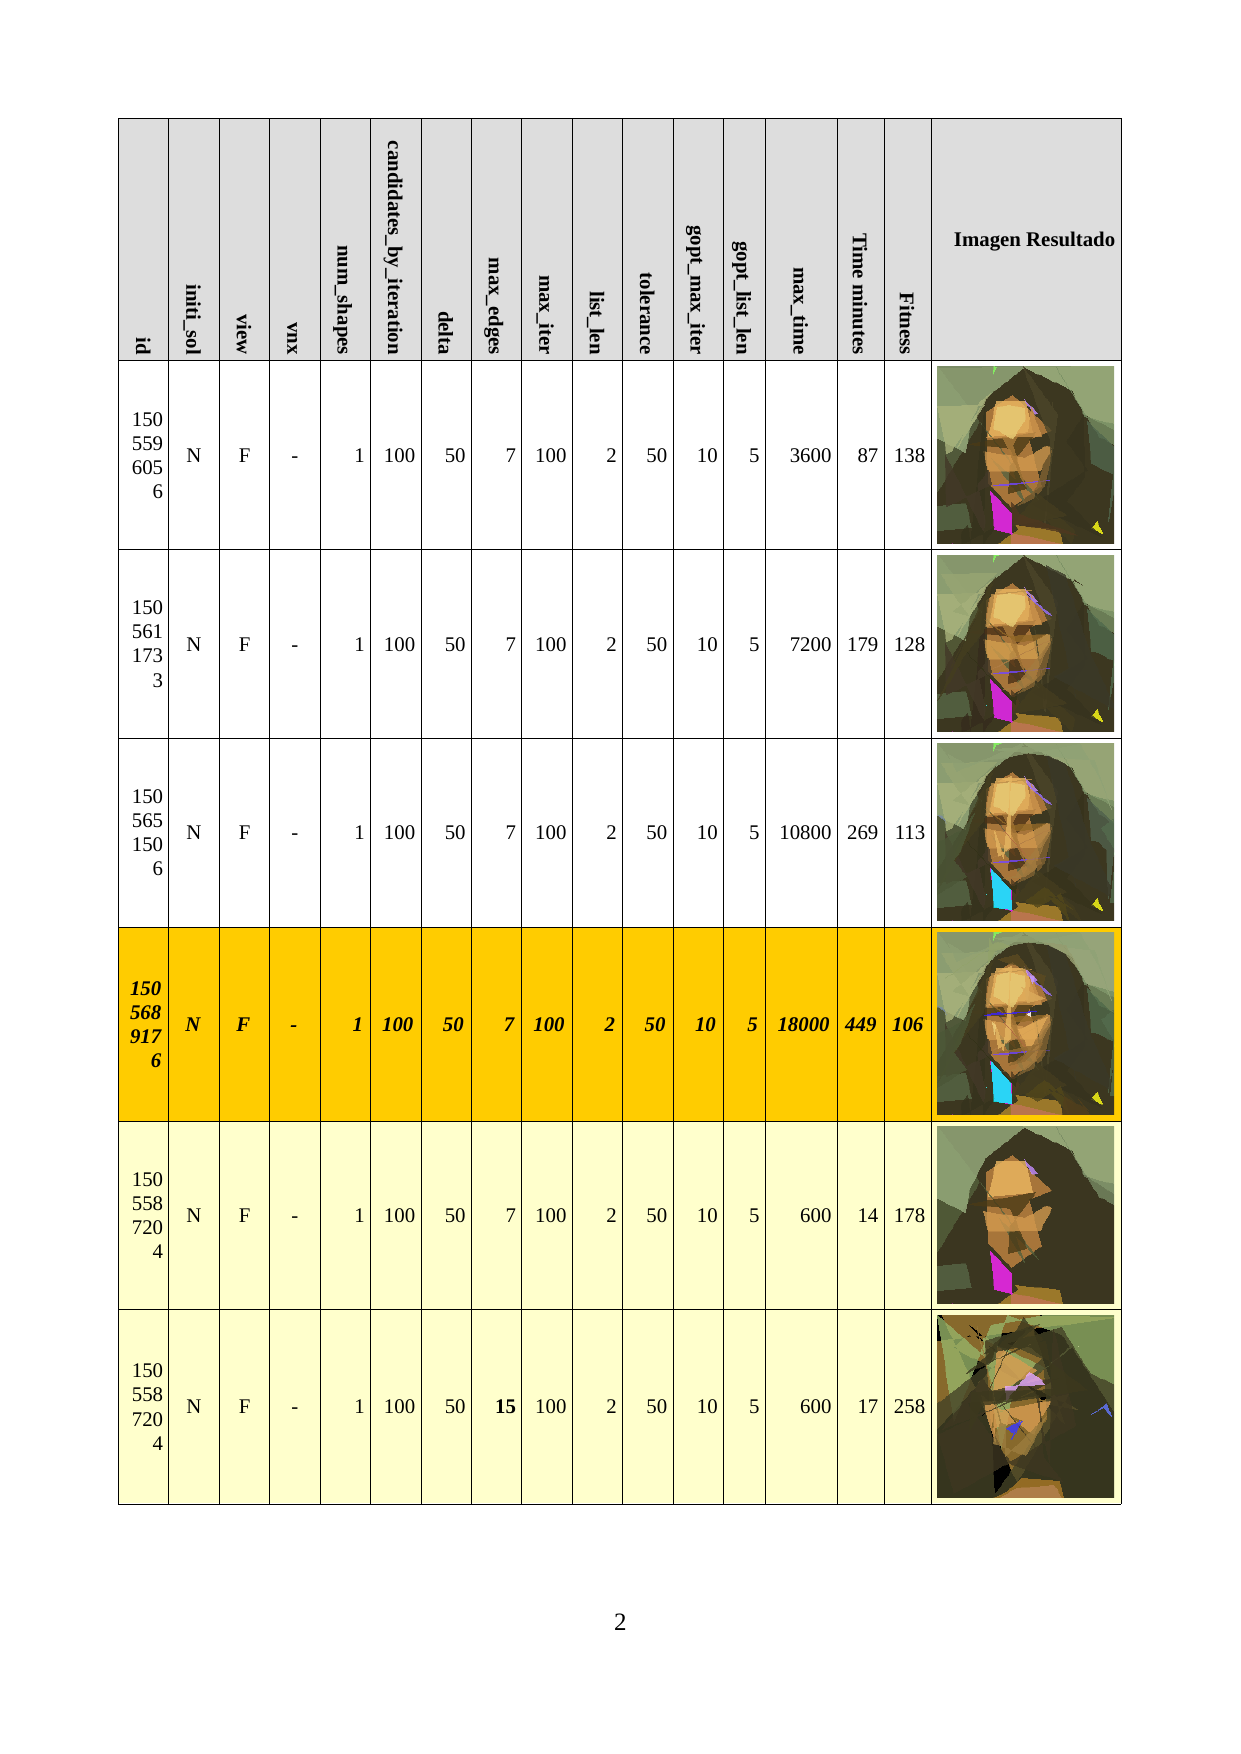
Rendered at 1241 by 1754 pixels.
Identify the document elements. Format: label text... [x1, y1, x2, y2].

table_cell - [270, 1122, 320, 1309]
table_cell 14 [838, 1122, 884, 1309]
table_cell 100 [371, 1122, 421, 1309]
table_cell 2 [573, 739, 622, 927]
table_cell 5 [724, 739, 765, 927]
table_cell 1505587204 [119, 1310, 168, 1503]
table_cell 3600 [766, 361, 837, 549]
table_cell 50 [422, 1310, 471, 1503]
table_cell 1 [321, 739, 370, 927]
table_header num_shapes [321, 119, 370, 360]
table_cell 1505596056 [119, 361, 168, 549]
table_cell [932, 361, 1121, 549]
table_cell 128 [885, 550, 931, 738]
table_cell [932, 550, 1121, 738]
table_cell 7 [472, 550, 521, 738]
table_cell 7200 [766, 550, 837, 738]
table_header max_iter [522, 119, 572, 360]
table_cell 1 [321, 550, 370, 738]
table_cell 1 [321, 1310, 370, 1503]
table_header id [119, 119, 168, 360]
table_cell 87 [838, 361, 884, 549]
table_cell N [169, 361, 219, 549]
table_cell 10 [674, 1310, 723, 1503]
table_cell 7 [472, 739, 521, 927]
table_header delta [422, 119, 471, 360]
table_cell 1505587204 [119, 1122, 168, 1309]
table_cell 1505611733 [119, 550, 168, 738]
table_cell F [220, 928, 269, 1121]
table_cell 269 [838, 739, 884, 927]
table_cell 600 [766, 1122, 837, 1309]
table_cell 1505689176 [119, 928, 168, 1121]
table_cell N [169, 928, 219, 1121]
table_cell N [169, 1310, 219, 1503]
table_cell 5 [724, 1122, 765, 1309]
table_cell 18000 [766, 928, 837, 1121]
table_cell - [270, 361, 320, 549]
table_cell 100 [371, 550, 421, 738]
table_cell 10 [674, 361, 723, 549]
table_cell 1 [321, 1122, 370, 1309]
table_cell 5 [724, 550, 765, 738]
table_cell 1 [321, 928, 370, 1121]
table_cell - [270, 1310, 320, 1503]
table_cell N [169, 739, 219, 927]
picture [937, 743, 1115, 921]
table_cell 17 [838, 1310, 884, 1503]
table_cell 100 [522, 550, 572, 738]
table_cell 50 [422, 739, 471, 927]
table_cell - [270, 550, 320, 738]
table_cell 100 [371, 739, 421, 927]
table_cell 50 [623, 739, 673, 927]
table_cell 50 [623, 361, 673, 549]
table_header vnx [270, 119, 320, 360]
table_cell - [270, 739, 320, 927]
table_header max_time [766, 119, 837, 360]
table_cell 100 [371, 928, 421, 1121]
table_cell 100 [371, 361, 421, 549]
table_cell F [220, 361, 269, 549]
table_cell F [220, 1122, 269, 1309]
table_header Time minutes [838, 119, 884, 360]
table_cell 600 [766, 1310, 837, 1503]
table_header Imagen Resultado [932, 119, 1121, 360]
table_cell 2 [573, 550, 622, 738]
table_cell 5 [724, 361, 765, 549]
table_cell 1505651506 [119, 739, 168, 927]
table_cell 100 [522, 361, 572, 549]
table_cell 15 [472, 1310, 521, 1503]
picture [937, 1126, 1115, 1304]
picture [937, 366, 1115, 544]
table_cell 106 [885, 928, 931, 1121]
picture [937, 932, 1115, 1115]
table_cell 50 [623, 550, 673, 738]
table_cell - [270, 928, 320, 1121]
table_header max_edges [472, 119, 521, 360]
table_cell 258 [885, 1310, 931, 1503]
table_cell F [220, 1310, 269, 1503]
table_cell 113 [885, 739, 931, 927]
table_cell 100 [522, 1122, 572, 1309]
table_cell 2 [573, 1122, 622, 1309]
table_header view [220, 119, 269, 360]
table_cell 10 [674, 550, 723, 738]
table_cell 10 [674, 739, 723, 927]
table_cell [932, 1310, 1121, 1503]
table_header Fitness [885, 119, 931, 360]
table_cell 100 [371, 1310, 421, 1503]
table_cell 7 [472, 361, 521, 549]
table_cell 50 [623, 1310, 673, 1503]
table_cell 50 [422, 1122, 471, 1309]
table_cell 449 [838, 928, 884, 1121]
table_cell [932, 1122, 1121, 1309]
table_cell F [220, 739, 269, 927]
table_cell 2 [573, 361, 622, 549]
table_cell 10800 [766, 739, 837, 927]
table_header initi_sol [169, 119, 219, 360]
table_cell 100 [522, 1310, 572, 1503]
table_cell 10 [674, 1122, 723, 1309]
table_cell 100 [522, 739, 572, 927]
table_cell 138 [885, 361, 931, 549]
table_header list_len [573, 119, 622, 360]
table_header gopt_max_iter [674, 119, 723, 360]
table_cell 50 [422, 361, 471, 549]
table_cell 2 [573, 1310, 622, 1503]
table_cell 5 [724, 928, 765, 1121]
table_cell [932, 739, 1121, 927]
table_cell 7 [472, 928, 521, 1121]
table_cell 50 [623, 1122, 673, 1309]
table_cell 50 [623, 928, 673, 1121]
picture [937, 1315, 1115, 1498]
picture [937, 555, 1115, 732]
table_cell 2 [573, 928, 622, 1121]
table_cell 50 [422, 550, 471, 738]
table_header gopt_list_len [724, 119, 765, 360]
table_cell 100 [522, 928, 572, 1121]
table_cell 7 [472, 1122, 521, 1309]
table_cell [932, 928, 1121, 1121]
table_cell 5 [724, 1310, 765, 1503]
table_cell 10 [674, 928, 723, 1121]
table_cell 179 [838, 550, 884, 738]
table_cell N [169, 550, 219, 738]
table_cell N [169, 1122, 219, 1309]
table_cell 50 [422, 928, 471, 1121]
table_cell 178 [885, 1122, 931, 1309]
table_cell 1 [321, 361, 370, 549]
table_cell F [220, 550, 269, 738]
table_header tolerance [623, 119, 673, 360]
table_header candidates_by_iteration [371, 119, 421, 360]
